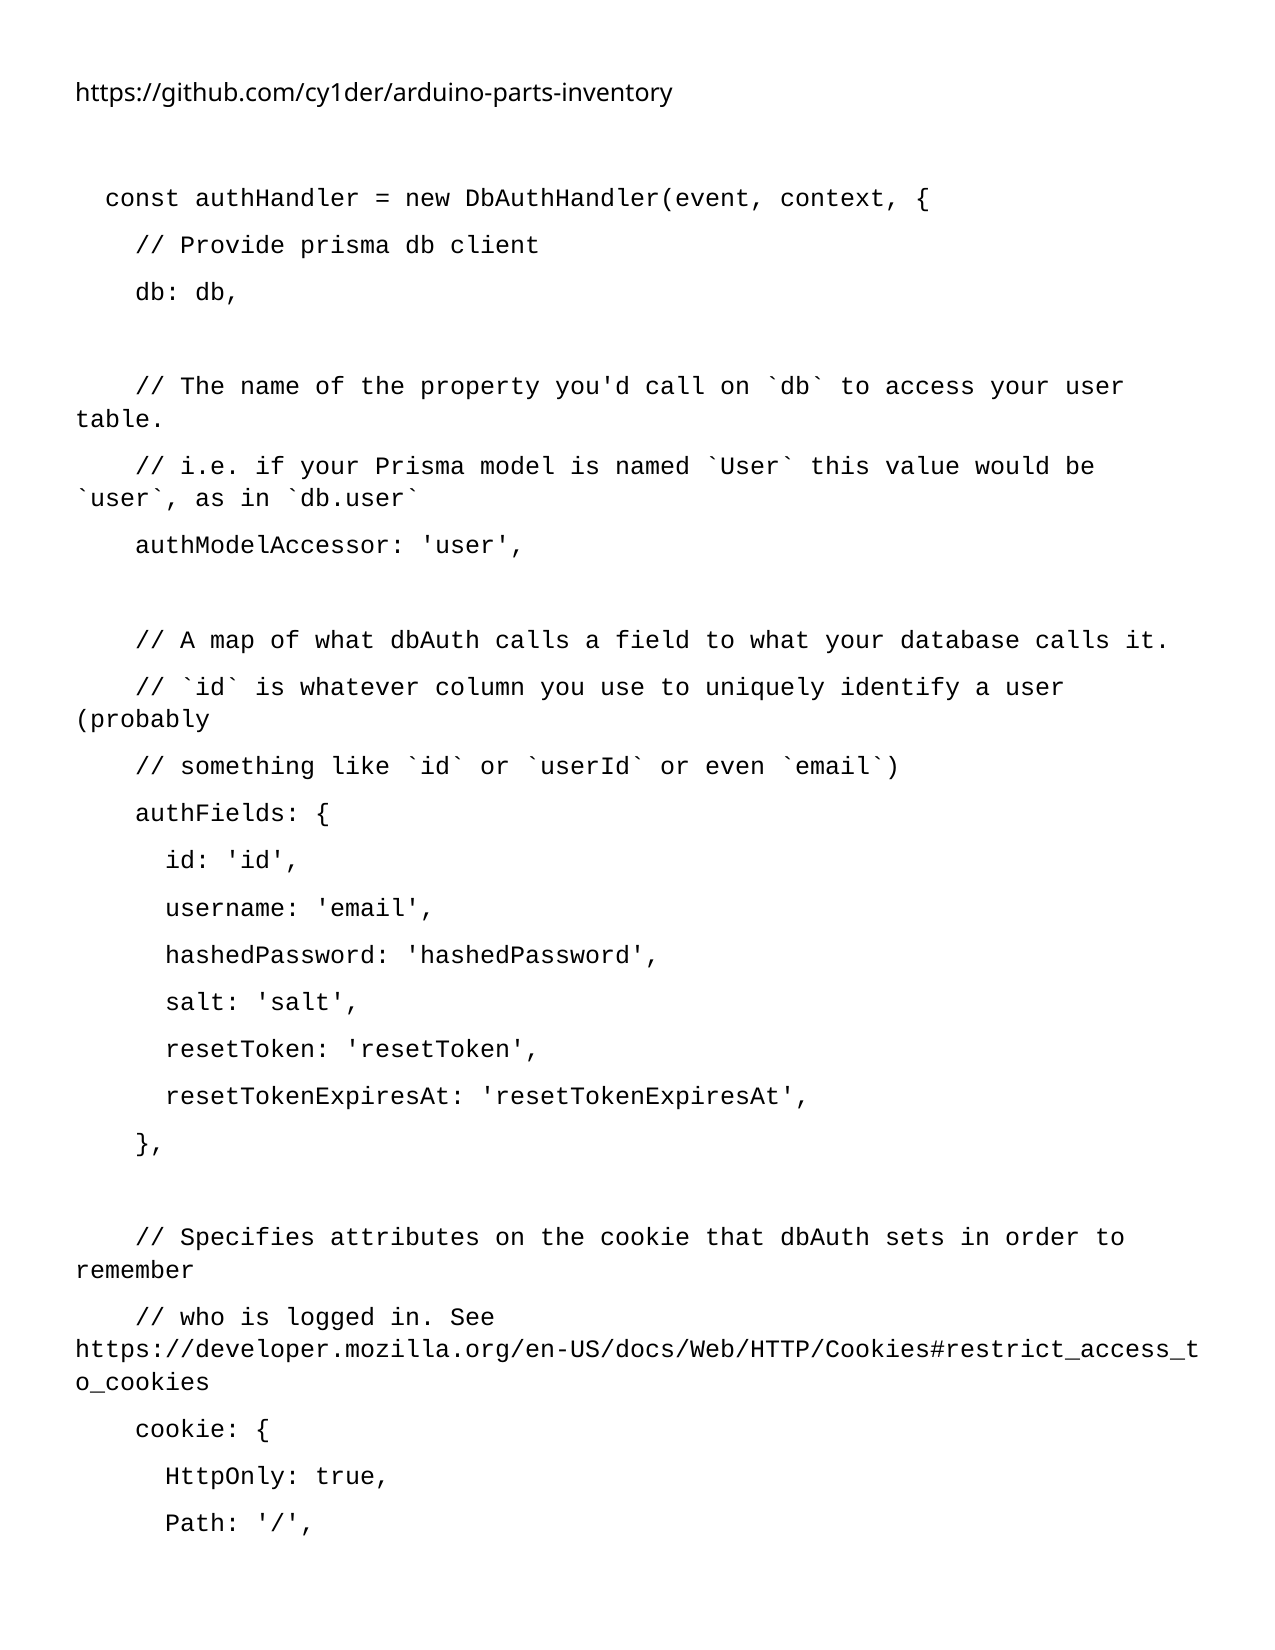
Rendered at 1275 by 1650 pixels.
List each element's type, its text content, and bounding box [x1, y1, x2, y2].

text // something like `id` or `userId` or even `email`) [75, 754, 1200, 782]
text // who is logged in. See https://developer.mozilla.org/en-US/docs/Web/HTTP/Cookies#restrict_access_to_cookies [75, 1304, 1200, 1398]
text // Specifies attributes on the cookie that dbAuth sets in order to remember [75, 1225, 1200, 1286]
text authModelAccessor: 'user', [75, 533, 1200, 561]
text authFields: { [75, 801, 1200, 829]
text salt: 'salt', [75, 989, 1200, 1018]
text id: 'id', [75, 848, 1200, 876]
text const authHandler = new DbAuthHandler(event, context, { [75, 186, 1200, 214]
text }, [75, 1131, 1200, 1159]
text db: db, [75, 280, 1200, 308]
text resetToken: 'resetToken', [75, 1036, 1200, 1065]
text // Provide prisma db client [75, 233, 1200, 261]
text username: 'email', [75, 895, 1200, 923]
text // `id` is whatever column you use to uniquely identify a user (probably [75, 674, 1200, 735]
text // The name of the property you'd call on `db` to access your user table. [75, 374, 1200, 435]
text HttpOnly: true, [75, 1463, 1200, 1492]
text // i.e. if your Prisma model is named `User` this value would be `user`, as in `db.user` [75, 453, 1200, 514]
text resetTokenExpiresAt: 'resetTokenExpiresAt', [75, 1083, 1200, 1112]
text // A map of what dbAuth calls a field to what your database calls it. [75, 627, 1200, 656]
text Path: '/', [75, 1511, 1200, 1539]
text cookie: { [75, 1416, 1200, 1445]
text hashedPassword: 'hashedPassword', [75, 942, 1200, 971]
